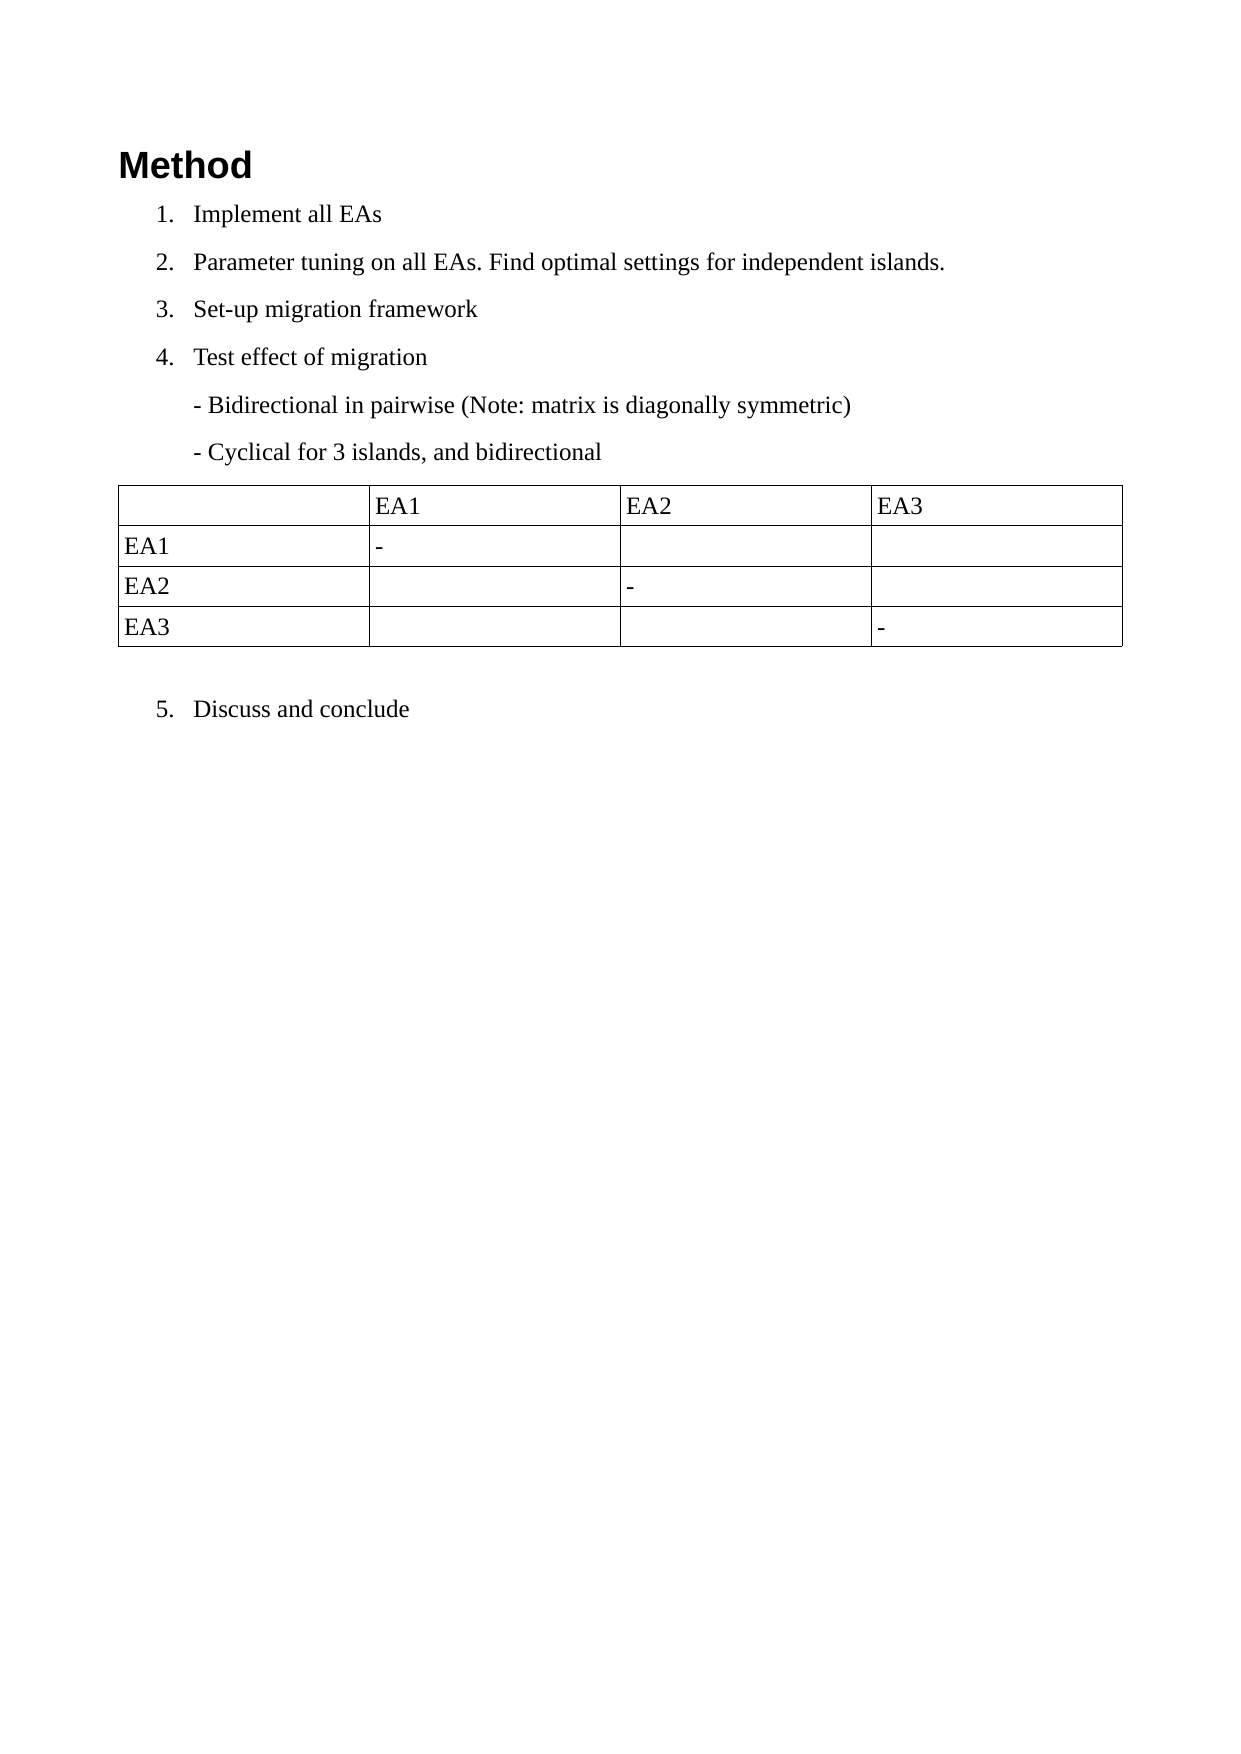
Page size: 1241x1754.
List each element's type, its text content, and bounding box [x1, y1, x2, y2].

list Parameter tuning on all EAs. Find optimal settings for independent islands. [156, 247, 1122, 276]
list Test effect of migration [156, 342, 1122, 371]
table_cell [370, 567, 620, 606]
table_cell [621, 607, 871, 646]
list Implement all EAs [156, 199, 1122, 228]
table_header EA1 [370, 486, 620, 525]
table_cell [872, 567, 1122, 606]
list - Cyclical for 3 islands, and bidirectional [156, 437, 1122, 466]
list Discuss and conclude [156, 694, 1122, 723]
table_cell EA3 [119, 607, 369, 646]
table_header EA2 [621, 486, 871, 525]
table_cell EA2 [119, 567, 369, 606]
table_cell [872, 526, 1122, 566]
table_cell - [370, 526, 620, 566]
table_cell - [872, 607, 1122, 646]
table_cell [621, 526, 871, 566]
list Set-up migration framework [156, 294, 1122, 323]
subtitle Method [118, 143, 1122, 187]
table_cell - [621, 567, 871, 606]
list - Bidirectional in pairwise (Note: matrix is diagonally symmetric) [156, 390, 1122, 418]
table_header EA3 [872, 486, 1122, 525]
table_header [119, 486, 369, 525]
table_cell EA1 [119, 526, 369, 566]
table_cell [370, 607, 620, 646]
